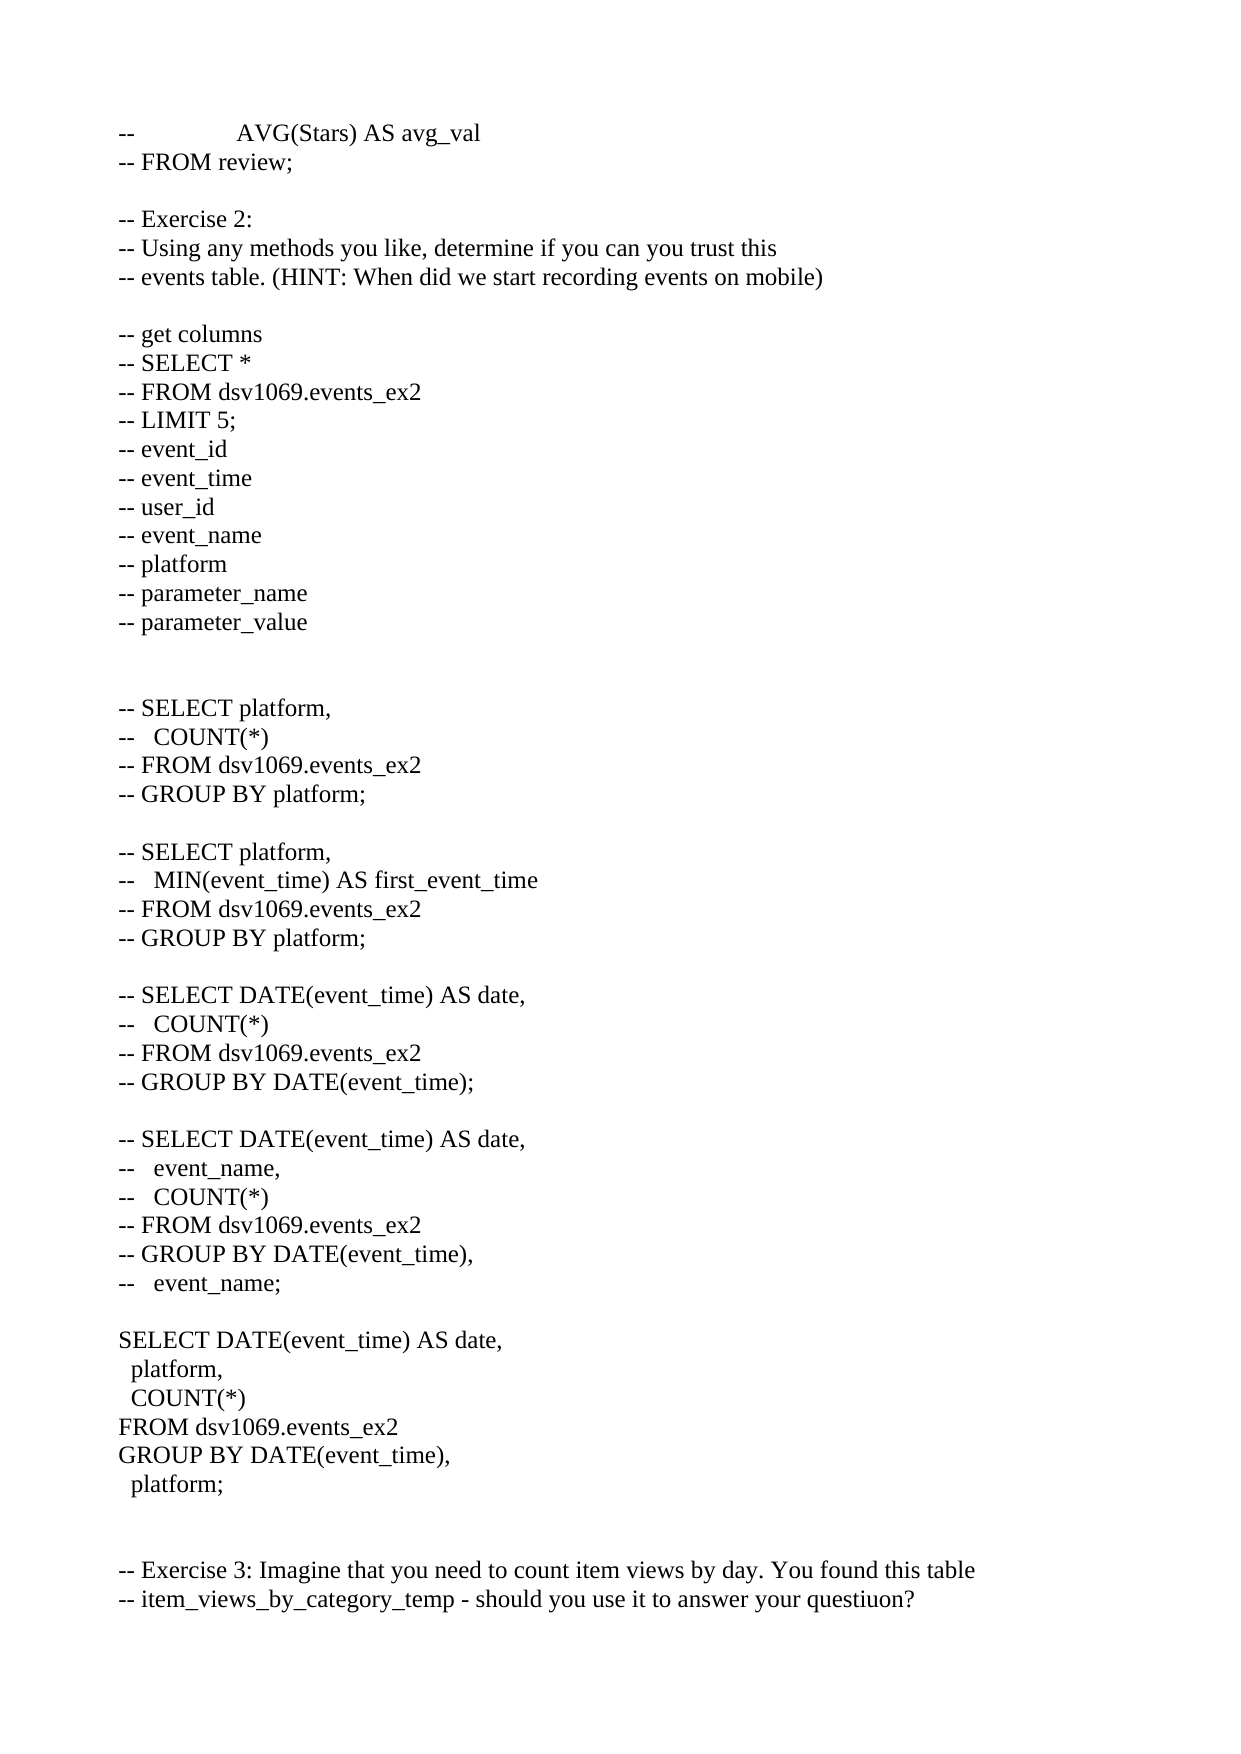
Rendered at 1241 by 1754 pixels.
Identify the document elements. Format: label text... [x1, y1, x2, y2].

text -- MIN(event_time) AS first_event_time [118, 866, 1122, 894]
text -- Using any methods you like, determine if you can you trust this [118, 233, 1122, 262]
text -- Exercise 3: Imagine that you need to count item views by day. You found this table [118, 1556, 1122, 1584]
text GROUP BY DATE(event_time), [118, 1441, 1122, 1469]
text -- SELECT platform, [118, 837, 1122, 866]
text -- parameter_name [118, 578, 1122, 607]
text -- event_name; [118, 1268, 1122, 1297]
text -- platform [118, 549, 1122, 578]
text -- LIMIT 5; [118, 406, 1122, 434]
text -- user_id [118, 492, 1122, 521]
text -- event_name, [118, 1153, 1122, 1182]
text -- FROM dsv1069.events_ex2 [118, 1038, 1122, 1067]
text COUNT(*) [118, 1383, 1122, 1412]
text -- GROUP BY DATE(event_time), [118, 1239, 1122, 1268]
text -- COUNT(*) [118, 722, 1122, 751]
text -- get columns [118, 319, 1122, 348]
text -- GROUP BY platform; [118, 779, 1122, 808]
text -- SELECT * [118, 348, 1122, 377]
text -- Exercise 2: [118, 204, 1122, 233]
text FROM dsv1069.events_ex2 [118, 1412, 1122, 1441]
text platform; [118, 1469, 1122, 1498]
text SELECT DATE(event_time) AS date, [118, 1326, 1122, 1354]
text -- events table. (HINT: When did we start recording events on mobile) [118, 262, 1122, 291]
text -- FROM dsv1069.events_ex2 [118, 751, 1122, 779]
text -- SELECT DATE(event_time) AS date, [118, 981, 1122, 1009]
text -- FROM dsv1069.events_ex2 [118, 1211, 1122, 1239]
text -- COUNT(*) [118, 1182, 1122, 1211]
text -- FROM dsv1069.events_ex2 [118, 377, 1122, 406]
text -- SELECT platform, [118, 693, 1122, 722]
text platform, [118, 1354, 1122, 1383]
text -- FROM dsv1069.events_ex2 [118, 894, 1122, 923]
text -- GROUP BY platform; [118, 923, 1122, 952]
text -- COUNT(*) [118, 1009, 1122, 1038]
text -- AVG(Stars) AS avg_val [118, 118, 1122, 147]
text -- event_id [118, 434, 1122, 463]
text -- FROM review; [118, 147, 1122, 176]
text -- event_time [118, 463, 1122, 492]
text -- event_name [118, 521, 1122, 549]
text -- GROUP BY DATE(event_time); [118, 1067, 1122, 1096]
text -- SELECT DATE(event_time) AS date, [118, 1124, 1122, 1153]
text -- parameter_value [118, 607, 1122, 636]
text -- item_views_by_category_temp - should you use it to answer your questiuon? [118, 1584, 1122, 1613]
